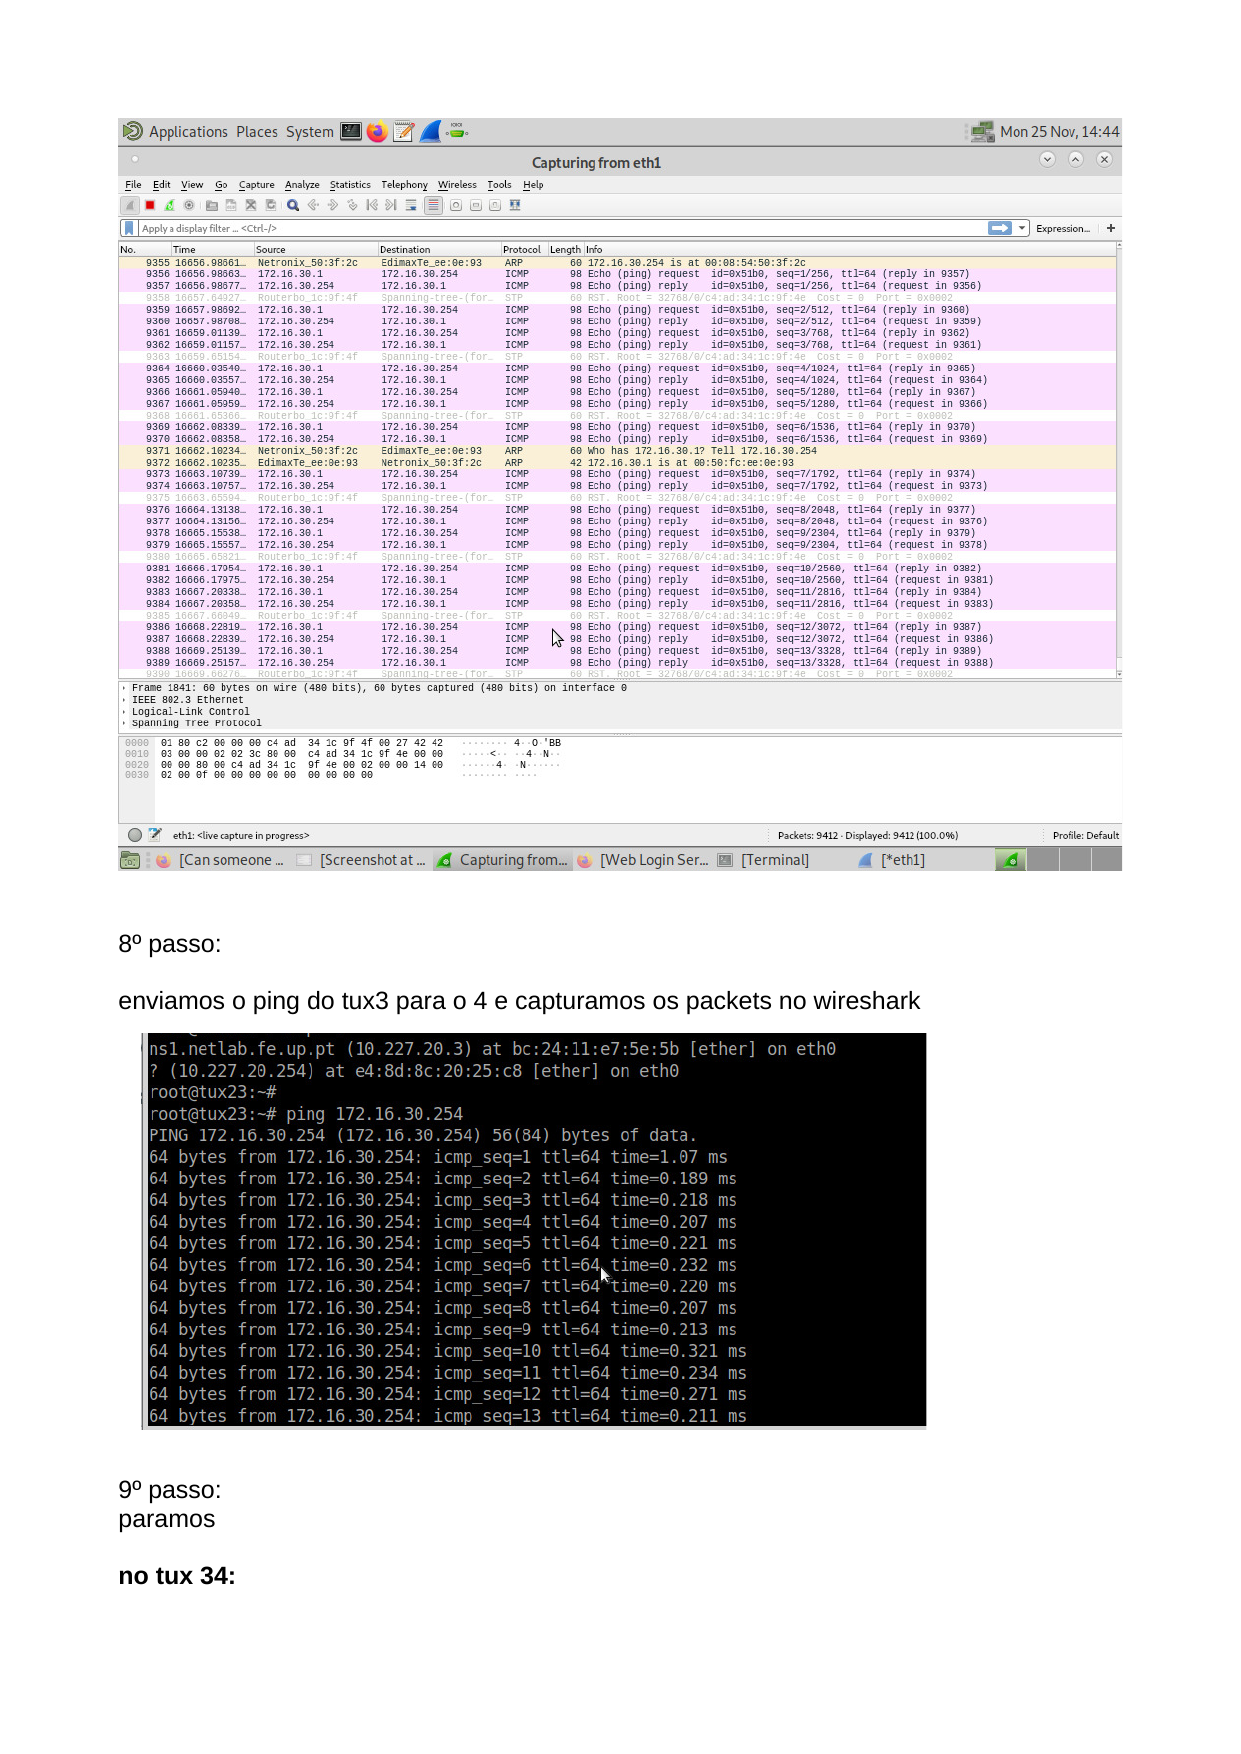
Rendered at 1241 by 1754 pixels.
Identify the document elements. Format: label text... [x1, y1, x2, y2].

text 9º passo: [118, 1475, 1122, 1503]
picture [141, 1033, 927, 1430]
text no tux 34: [118, 1561, 1122, 1590]
text 8º passo: [118, 928, 1122, 957]
picture [118, 118, 1123, 871]
text paramos [118, 1503, 1122, 1532]
text enviamos o ping do tux3 para o 4 e capturamos os packets no wireshark [118, 986, 1122, 1015]
